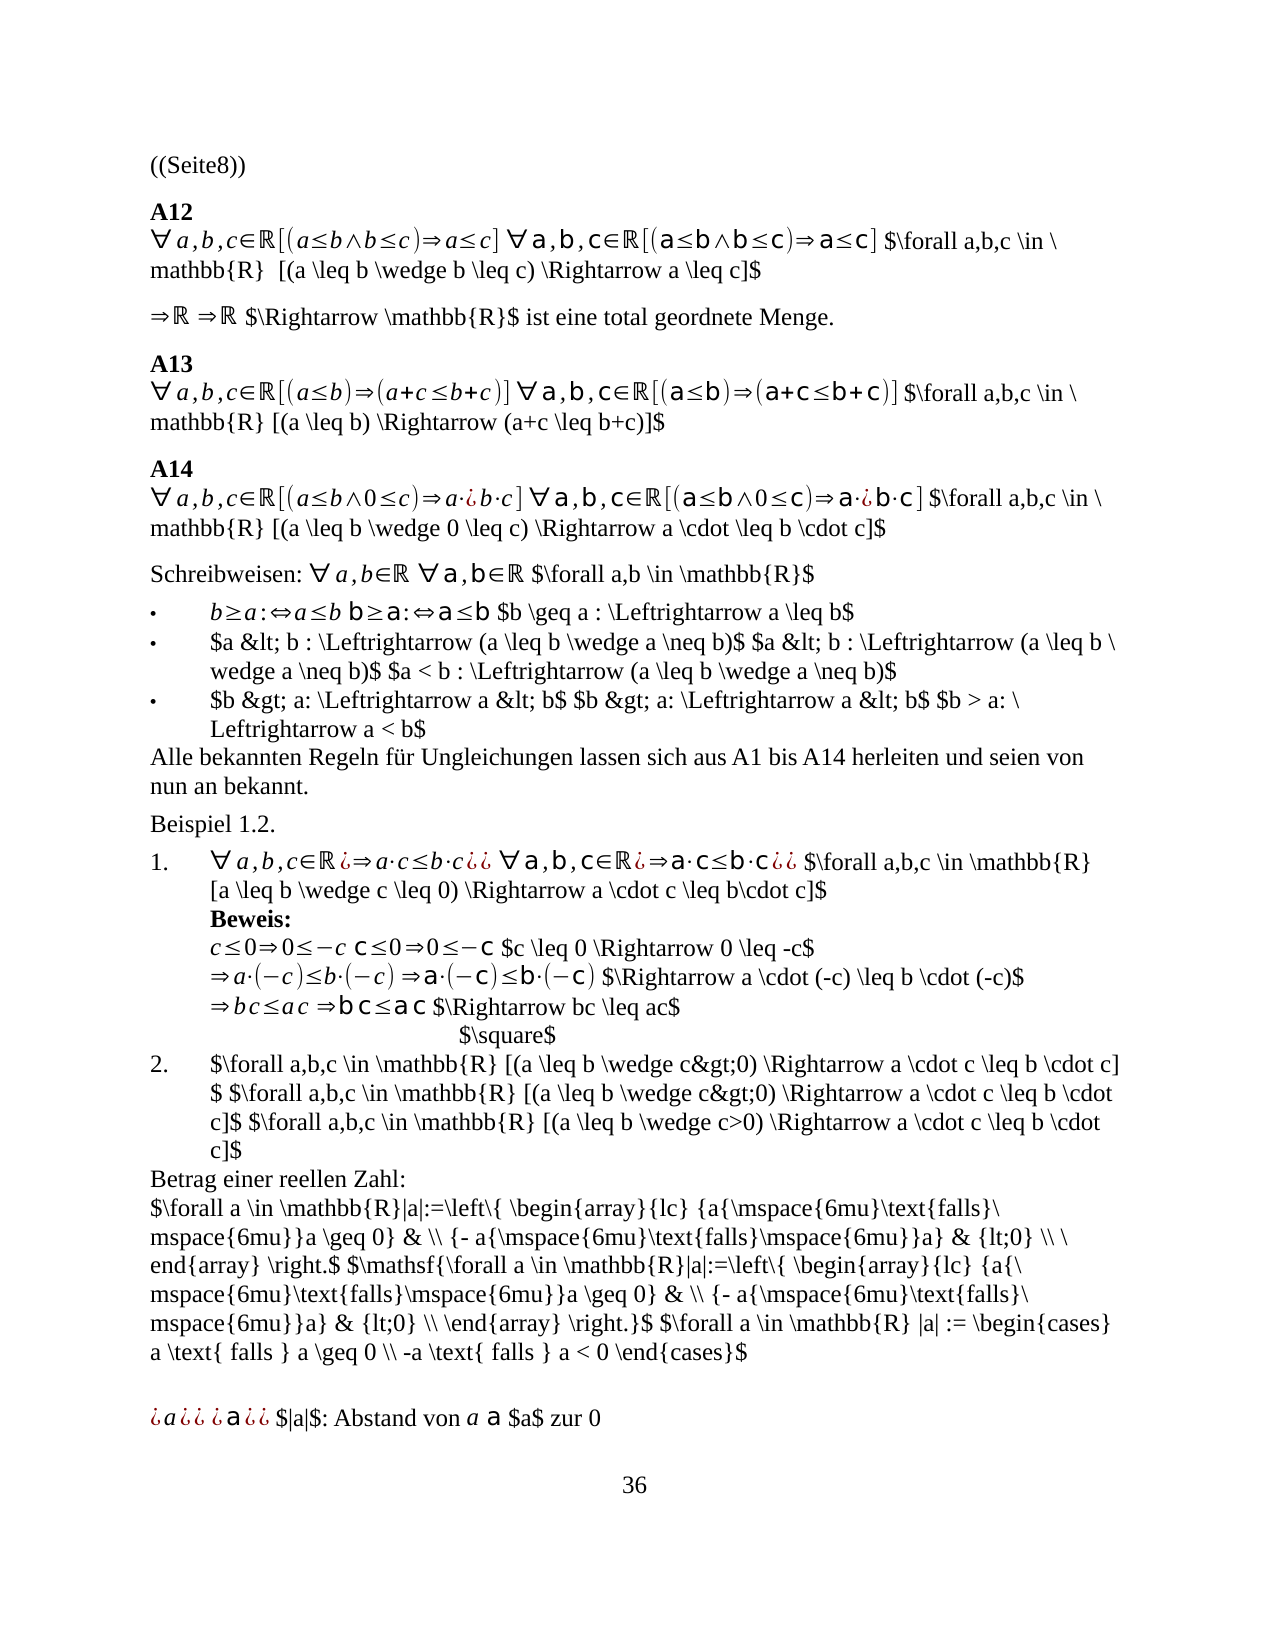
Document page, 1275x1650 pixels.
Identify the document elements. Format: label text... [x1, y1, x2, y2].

list $b &gt; a: \Leftrightarrow a &lt; b$ $b &gt; a: \Leftrightarrow a &lt; b$ $b > a: \Leftrightarrow a < b$ [150, 685, 1125, 742]
text Betrag einer reellen Zahl: $\forall a \in \mathbb{R}|a|:=\left\{ \begin{array}{lc} {a{\mspace{6mu}\text{falls}\mspace{6mu}}a \geq 0} & \\ {- a{\mspace{6mu}\text{falls}\mspace{6mu}}a} & {lt;0} \\ \end{array} \right.$ $\mathsf{\forall a \in \mathbb{R}|a|:=\left\{ \begin{array}{lc} {a{\mspace{6mu}\text{falls}\mspace{6mu}}a \geq 0} & \\ {- a{\mspace{6mu}\text{falls}\mspace{6mu}}a} & {lt;0} \\ \end{array} \right.}$ $\forall a \in \mathbb{R} |a| := \begin{cases} a \text{ falls } a \geq 0 \\ -a \text{ falls } a < 0 \end{cases}$ [150, 1164, 1125, 1394]
text A14 $\forall a,b,c \in \mathbb{R} [(a \leq b \wedge 0 \leq c) \Rightarrow a \cdot \leq b \cdot c]$ [150, 454, 1125, 542]
text Schreibweisen: $\forall a,b \in \mathbb{R}$ [150, 559, 1125, 588]
list $b \geq a : \Leftrightarrow a \leq b$ [150, 597, 1125, 627]
list $\forall a,b,c \in \mathbb{R} [a \leq b \wedge c \leq 0) \Rightarrow a \cdot c \leq b\cdot c]$ Beweis: $c \leq 0 \Rightarrow 0 \leq -c$ $\Rightarrow a \cdot (-c) \leq b \cdot (-c)$ $\Rightarrow bc \leq ac$ $\square$ [150, 847, 1125, 1049]
text $\Rightarrow \mathbb{R}$ ist eine total geordnete Menge. [150, 302, 1125, 331]
text A13 $\forall a,b,c \in \mathbb{R} [(a \leq b) \Rightarrow (a+c \leq b+c)]$ [150, 349, 1125, 436]
text A12 $\forall a,b,c \in \mathbb{R} [(a \leq b \wedge b \leq c) \Rightarrow a \leq c]$ [150, 197, 1125, 284]
text Beispiel 1.2. [150, 809, 1125, 838]
text Alle bekannten Regeln für Ungleichungen lassen sich aus A1 bis A14 herleiten und seien von nun an bekannt. [150, 742, 1125, 800]
text ((Seite8)) [150, 150, 1125, 179]
text $|a|$: Abstand von $a$ zur 0 $|a-b|$: Abstand von $a$ und $b$ [150, 1403, 1125, 1432]
list $a &lt; b : \Leftrightarrow (a \leq b \wedge a \neq b)$ $a &lt; b : \Leftrightarrow (a \leq b \wedge a \neq b)$ $a < b : \Leftrightarrow (a \leq b \wedge a \neq b)$ [150, 627, 1125, 685]
list $\forall a,b,c \in \mathbb{R} [(a \leq b \wedge c&gt;0) \Rightarrow a \cdot c \leq b \cdot c]$ $\forall a,b,c \in \mathbb{R} [(a \leq b \wedge c&gt;0) \Rightarrow a \cdot c \leq b \cdot c]$ $\forall a,b,c \in \mathbb{R} [(a \leq b \wedge c>0) \Rightarrow a \cdot c \leq b \cdot c]$ [150, 1049, 1125, 1164]
